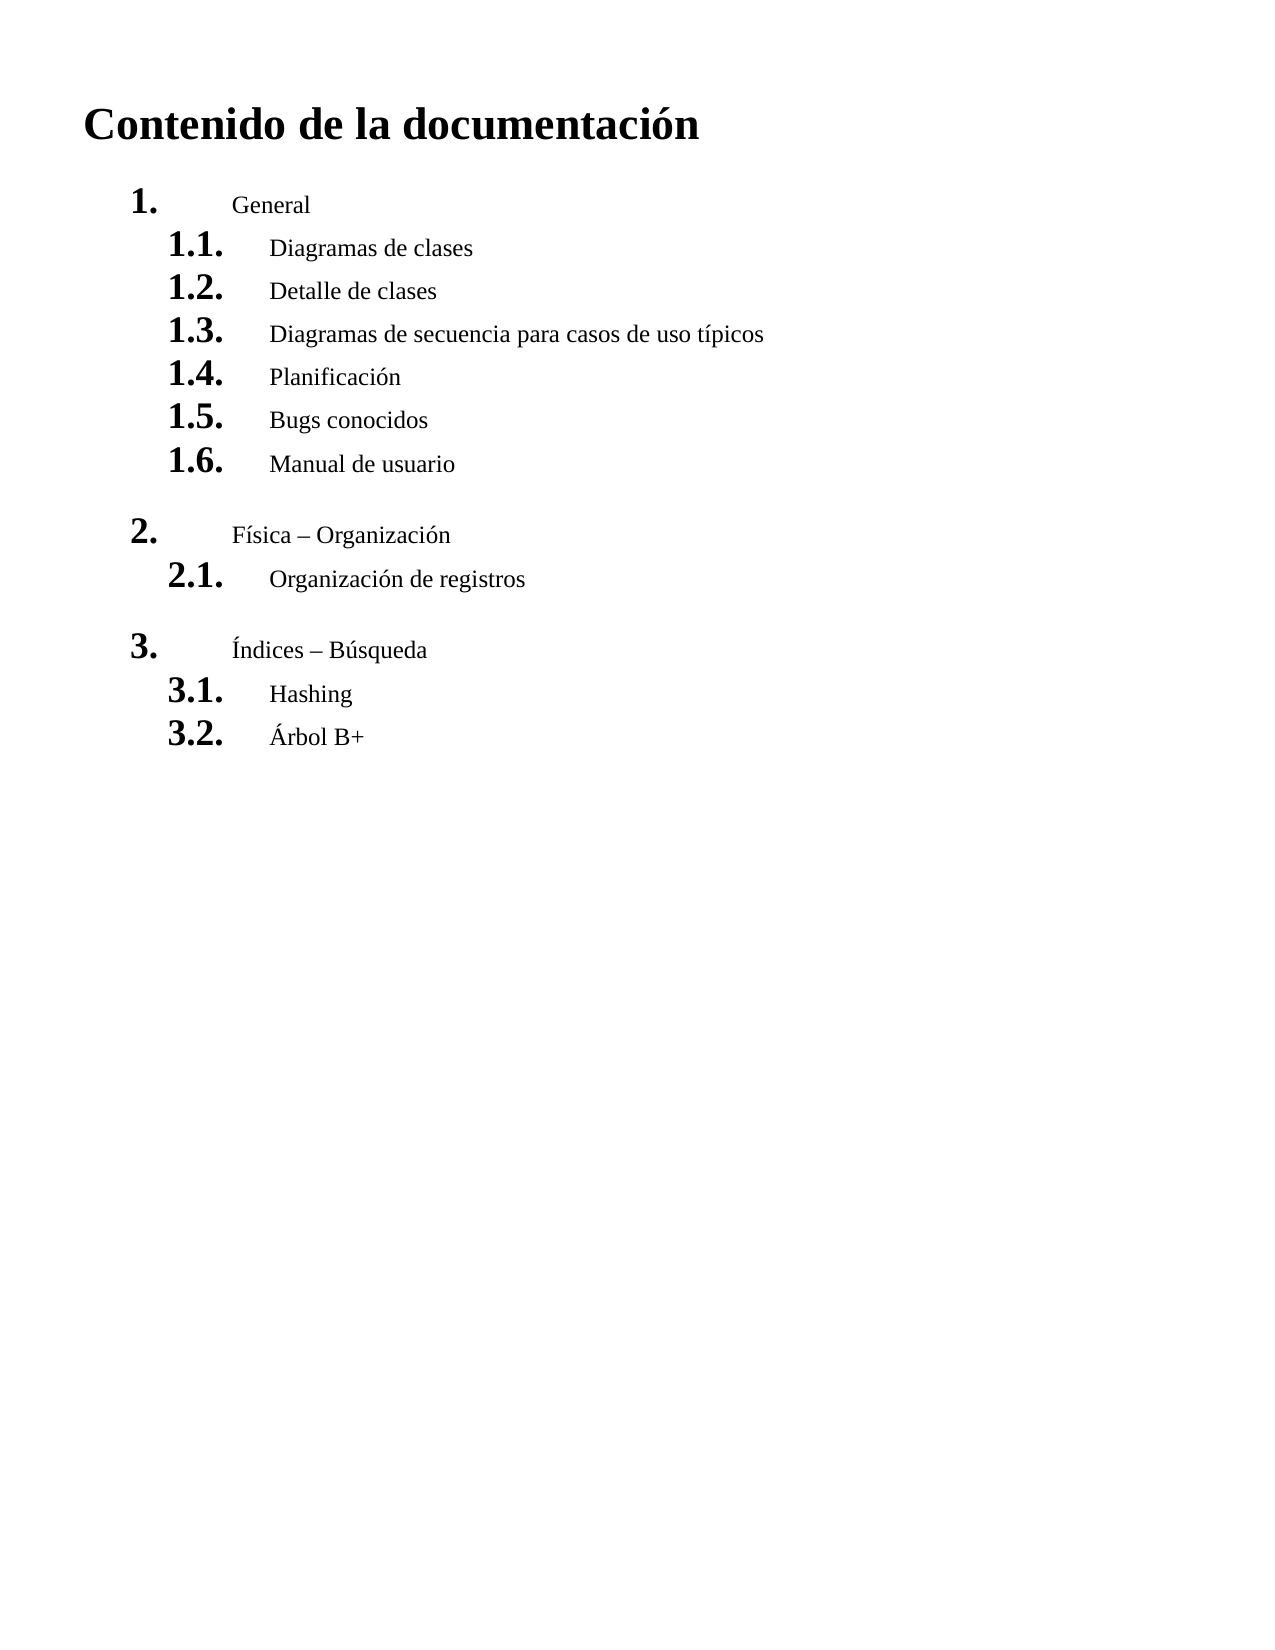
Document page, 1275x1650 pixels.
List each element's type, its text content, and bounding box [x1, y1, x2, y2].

list General [120, 178, 1206, 221]
list Organización de registros [158, 552, 1206, 595]
list Diagramas de secuencia para casos de uso típicos [158, 308, 1206, 351]
list Planificación [158, 351, 1206, 394]
list Detalle de clases [158, 264, 1206, 308]
list Hashing [158, 667, 1206, 710]
list Manual de usuario [158, 437, 1206, 480]
text Contenido de la documentación [83, 97, 1206, 149]
list Bugs conocidos [158, 394, 1206, 437]
list Física – Organización [120, 509, 1206, 552]
list Diagramas de clases [158, 221, 1206, 264]
list Índices – Búsqueda [120, 624, 1206, 667]
list Árbol B+ [158, 710, 1206, 753]
